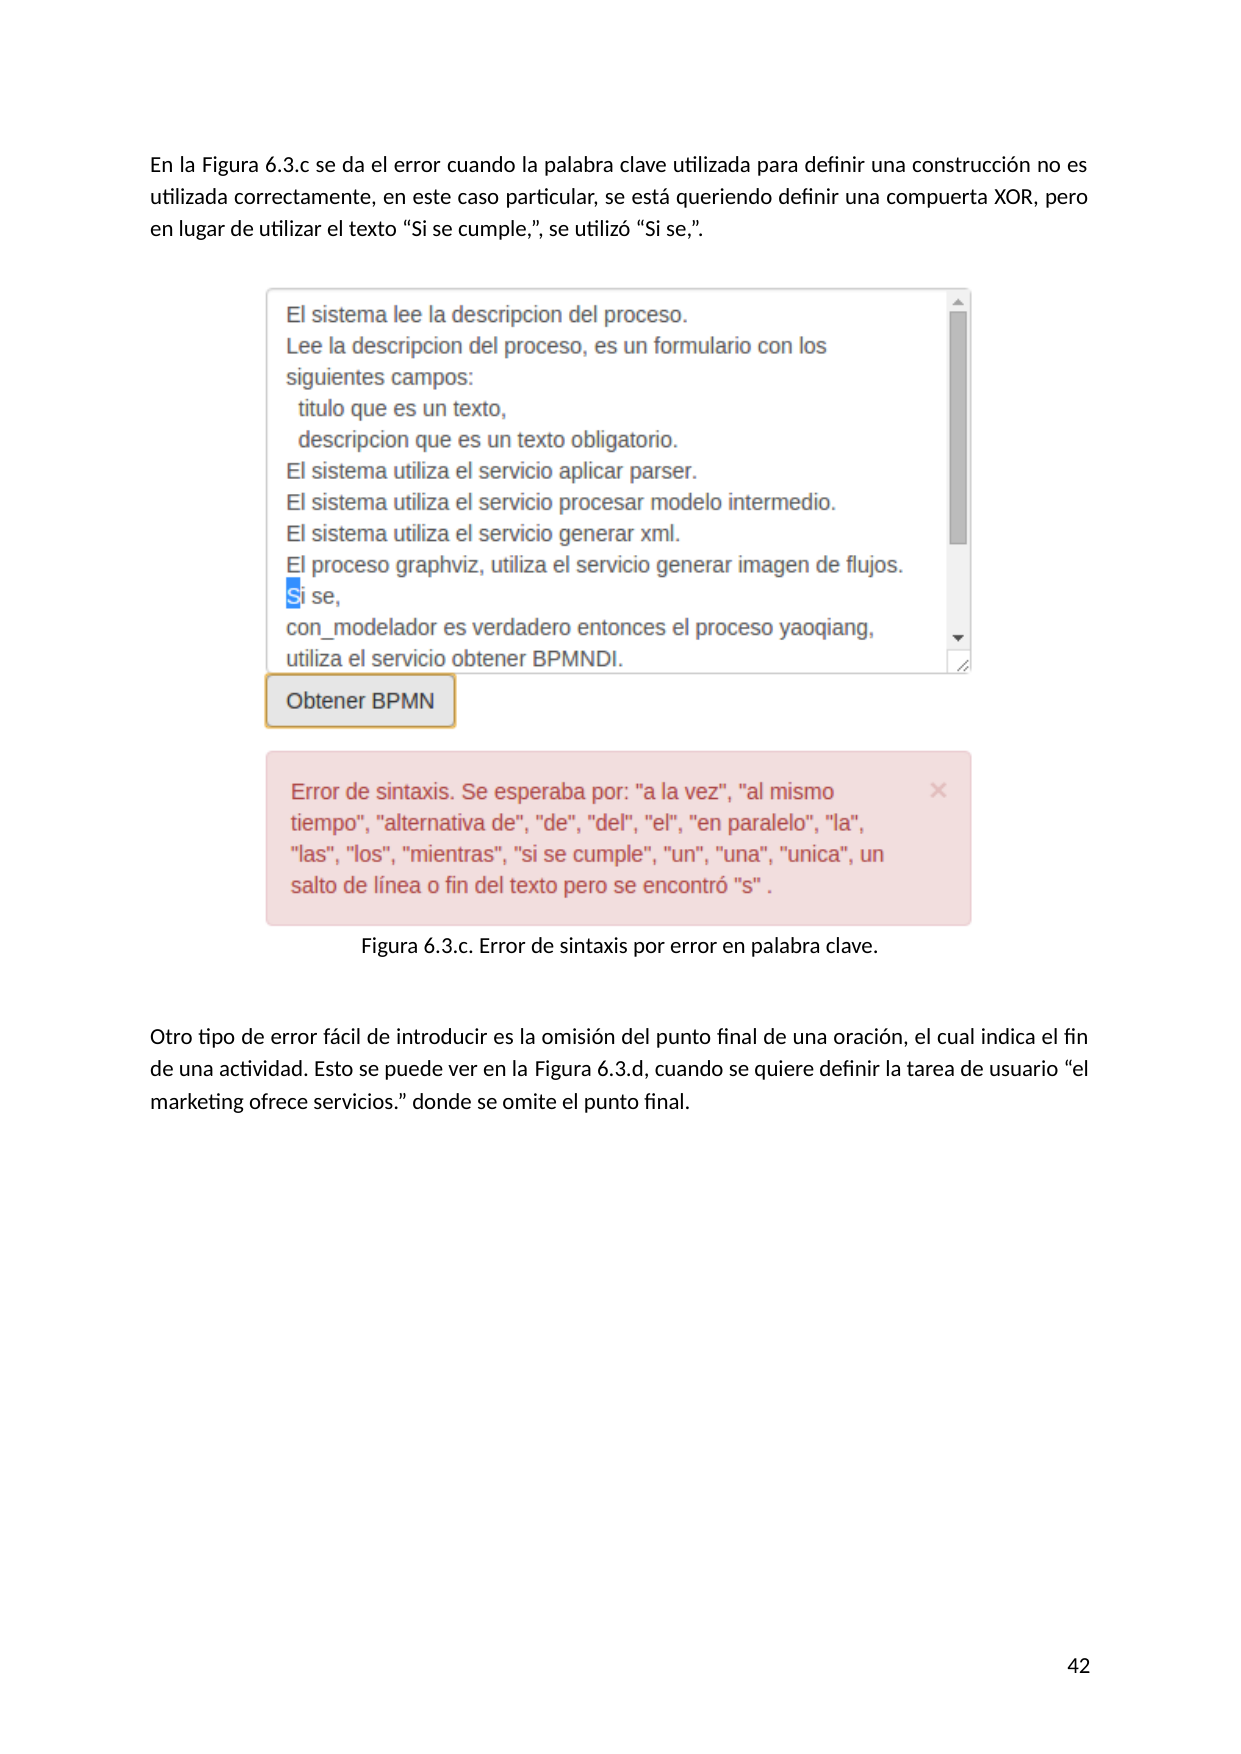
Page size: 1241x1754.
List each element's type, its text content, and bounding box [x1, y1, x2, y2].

picture [252, 277, 989, 931]
text Otro tipo de error fácil de introducir es la omisión del punto final de una oración, el cual indica el fin de una actividad. Esto se puede ver en la Figura 6.3.d, cuando se quiere definir la tarea de usuario “el marketing ofrece servicios.” donde se omite el punto final. [150, 1022, 1090, 1115]
table_header Figura 6.3.c. Error de sintaxis por error en palabra clave. [150, 268, 1090, 969]
text En la Figura 6.3.c se da el error cuando la palabra clave utilizada para definir una construcción no es utilizada correctamente, en este caso particular, se está queriendo definir una compuerta XOR, pero en lugar de utilizar el texto “Si se cumple,”, se utilizó “Si se,”. [150, 150, 1090, 242]
